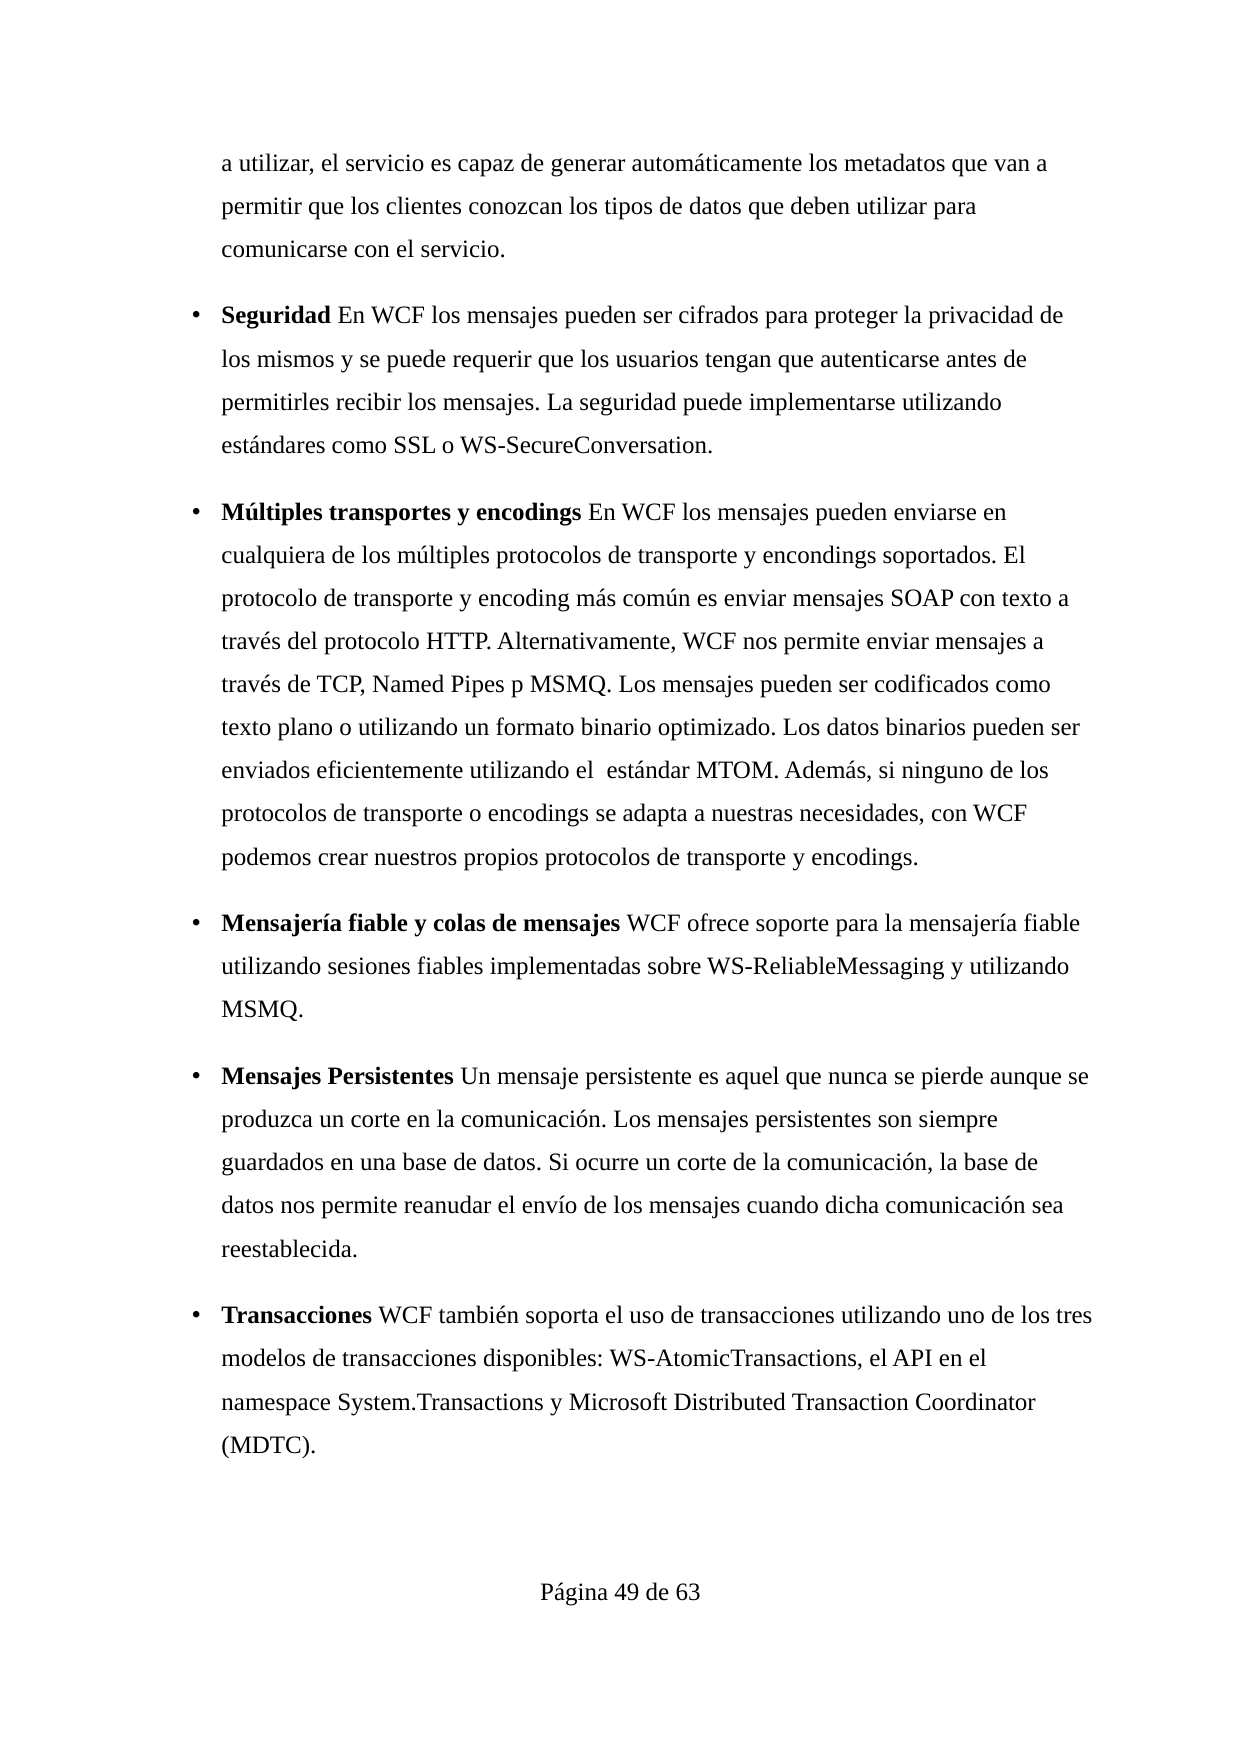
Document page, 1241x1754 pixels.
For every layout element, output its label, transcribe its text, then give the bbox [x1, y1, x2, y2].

list a utilizar, el servicio es capaz de generar automáticamente los metadatos que van a permitir que los clientes conozcan los tipos de datos que deben utilizar para comunicarse con el servicio. [192, 148, 1093, 263]
list Múltiples transportes y encodings En WCF los mensajes pueden enviarse en cualquiera de los múltiples protocolos de transporte y encondings soportados. El protocolo de transporte y encoding más común es enviar mensajes SOAP con texto a través del protocolo HTTP. Alternativamente, WCF nos permite enviar mensajes a través de TCP, Named Pipes p MSMQ. Los mensajes pueden ser codificados como texto plano o utilizando un formato binario optimizado. Los datos binarios pueden ser enviados eficientemente utilizando el estándar MTOM. Además, si ninguno de los protocolos de transporte o encodings se adapta a nuestras necesidades, con WCF podemos crear nuestros propios protocolos de transporte y encodings. [192, 497, 1093, 870]
list Seguridad En WCF los mensajes pueden ser cifrados para proteger la privacidad de los mismos y se puede requerir que los usuarios tengan que autenticarse antes de permitirles recibir los mensajes. La seguridad puede implementarse utilizando estándares como SSL o WS-SecureConversation. [192, 301, 1093, 459]
list Mensajes Persistentes Un mensaje persistente es aquel que nunca se pierde aunque se produzca un corte en la comunicación. Los mensajes persistentes son siempre guardados en una base de datos. Si ocurre un corte de la comunicación, la base de datos nos permite reanudar el envío de los mensajes cuando dicha comunicación sea reestablecida. [192, 1061, 1093, 1262]
list Mensajería fiable y colas de mensajes WCF ofrece soporte para la mensajería fiable utilizando sesiones fiables implementadas sobre WS-ReliableMessaging y utilizando MSMQ. [192, 908, 1093, 1023]
list Transacciones WCF también soporta el uso de transacciones utilizando uno de los tres modelos de transacciones disponibles: WS-AtomicTransactions, el API en el namespace System.Transactions y Microsoft Distributed Transaction Coordinator (MDTC). [192, 1300, 1093, 1458]
